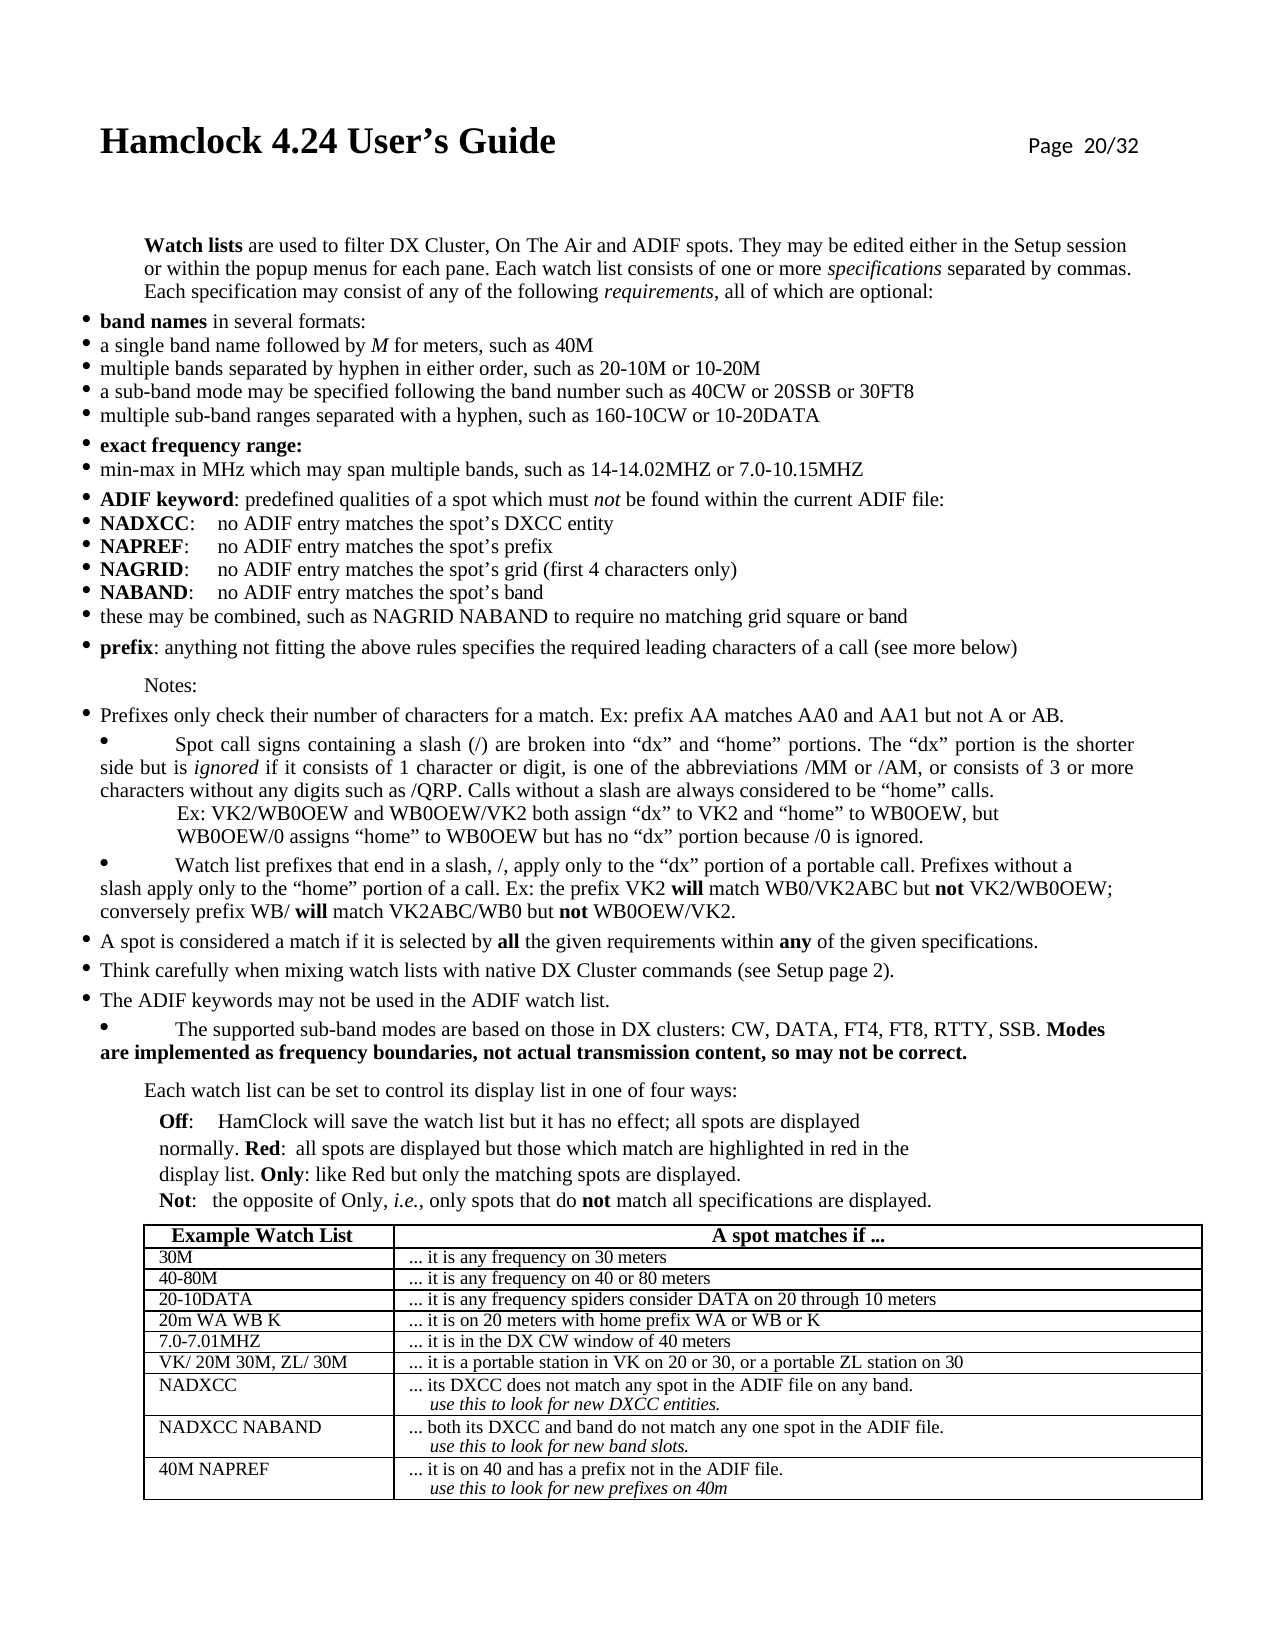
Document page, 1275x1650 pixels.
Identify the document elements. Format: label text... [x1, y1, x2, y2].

table_header Example Watch List [145, 1226, 393, 1247]
table_cell 7.0-7.01MHZ [145, 1332, 393, 1352]
list The supported sub-band modes are based on those in DX clusters: CW, DATA, FT4, FT8, RTTY, SSB. Modes are implemented as frequency boundaries, not actual transmission content, so may not be correct. [100, 1018, 1108, 1064]
list NABAND: no ADIF entry matches the spot’s band [82, 581, 1157, 604]
table_cell ... it is any frequency spiders consider DATA on 20 through 10 meters [395, 1291, 1201, 1310]
list multiple sub-band ranges separated with a hyphen, such as 160-10CW or 10-20DATA [82, 403, 1157, 427]
list NADXCC: no ADIF entry matches the spot’s DXCC entity [82, 512, 1157, 535]
table_cell 20m WA WB K [145, 1312, 393, 1331]
table_cell ... it is on 20 meters with home prefix WA or WB or K [395, 1312, 1201, 1331]
table_cell ... its DXCC does not match any spot in the ADIF file on any band. use this to look for new DXCC entities. [395, 1374, 1201, 1415]
text Off: HamClock will save the watch list but it has no effect; all spots are displayed normally. Red: all spots are displayed but those which match are highlighted in red in the display list. Only: like Red but only the matching spots are displayed. [159, 1109, 926, 1186]
list A spot is considered a match if it is selected by all the given requirements within any of the given specifications. [82, 929, 1157, 953]
table_cell ... it is any frequency on 40 or 80 meters [395, 1270, 1201, 1289]
list NAGRID: no ADIF entry matches the spot’s grid (first 4 characters only) [82, 558, 1157, 581]
list a single band name followed by M for meters, such as 40M [82, 334, 1157, 357]
list band names in several formats: [82, 310, 1157, 334]
text Notes: [144, 673, 1157, 697]
table_cell 40-80M [145, 1270, 393, 1289]
table_cell ... it is on 40 and has a prefix not in the ADIF file. use this to look for new prefixes on 40m [395, 1458, 1201, 1499]
text Watch lists are used to filter DX Cluster, On The Air and ADIF spots. They may be edited either in the Setup session or within the popup menus for each pane. Each watch list consists of one or more specifications separated by commas. Each specification may consist of any of the following requirements, all of which are optional: [144, 234, 1141, 303]
table_cell ... both its DXCC and band do not match any one spot in the ADIF file. use this to look for new band slots. [395, 1416, 1201, 1457]
table_cell ... it is a portable station in VK on 20 or 30, or a portable ZL station on 30 [395, 1353, 1201, 1373]
table_cell NADXCC NABAND [145, 1416, 393, 1457]
list Prefixes only check their number of characters for a match. Ex: prefix AA matches AA0 and AA1 but not A or AB. [82, 703, 1157, 727]
list multiple bands separated by hyphen in either order, such as 20-10M or 10-20M [82, 357, 1157, 380]
subtitle exact frequency range: [82, 434, 1157, 457]
table_header A spot matches if ... [395, 1226, 1201, 1247]
table_cell ... it is any frequency on 30 meters [395, 1249, 1201, 1268]
table_cell 30M [145, 1249, 393, 1268]
table_cell NADXCC [145, 1374, 393, 1415]
list these may be combined, such as NAGRID NABAND to require no matching grid square or band [82, 604, 1157, 628]
text Each watch list can be set to control its display list in one of four ways: [144, 1078, 1157, 1102]
list a sub-band mode may be specified following the band number such as 40CW or 20SSB or 30FT8 [82, 380, 1157, 403]
table_cell VK/ 20M 30M, ZL/ 30M [145, 1353, 393, 1373]
list Watch list prefixes that end in a slash, /, apply only to the “dx” portion of a portable call. Prefixes without a slash apply only to the “home” portion of a call. Ex: the prefix VK2 will match WB0/VK2ABC but not VK2/WB0OEW; conversely prefix WB/ will match VK2ABC/WB0 but not WB0OEW/VK2. [100, 854, 1119, 923]
table_cell 20-10DATA [145, 1291, 393, 1310]
text Not: the opposite of Only, i.e., only spots that do not match all specifications are displayed. [159, 1189, 1157, 1212]
table_cell ... it is in the DX CW window of 40 meters [395, 1332, 1201, 1352]
list prefix: anything not fitting the above rules specifies the required leading characters of a call (see more below) [82, 635, 1157, 659]
list The ADIF keywords may not be used in the ADIF watch list. [82, 988, 1157, 1012]
list min-max in MHz which may span multiple bands, such as 14-14.02MHZ or 7.0-10.15MHZ [82, 457, 1157, 481]
table_cell 40M NAPREF [145, 1458, 393, 1499]
list NAPREF: no ADIF entry matches the spot’s prefix [82, 535, 1157, 558]
text Ex: VK2/WB0OEW and WB0OEW/VK2 both assign “dx” to VK2 and “home” to WB0OEW, but WB0OEW/0 assigns “home” to WB0OEW but has no “dx” portion because /0 is ignored. [177, 802, 1083, 848]
list ADIF keyword: predefined qualities of a spot which must not be found within the current ADIF file: [82, 488, 1157, 512]
list Think carefully when mixing watch lists with native DX Cluster commands (see Setup page 2). [82, 958, 1157, 982]
list Spot call signs containing a slash (/) are broken into “dx” and “home” portions. The “dx” portion is the shorter side but is ignored if it consists of 1 character or digit, is one of the abbreviations /MM or /AM, or consists of 3 or more characters without any digits such as /QRP. Calls without a slash are always considered to be “home” calls. [100, 733, 1134, 802]
